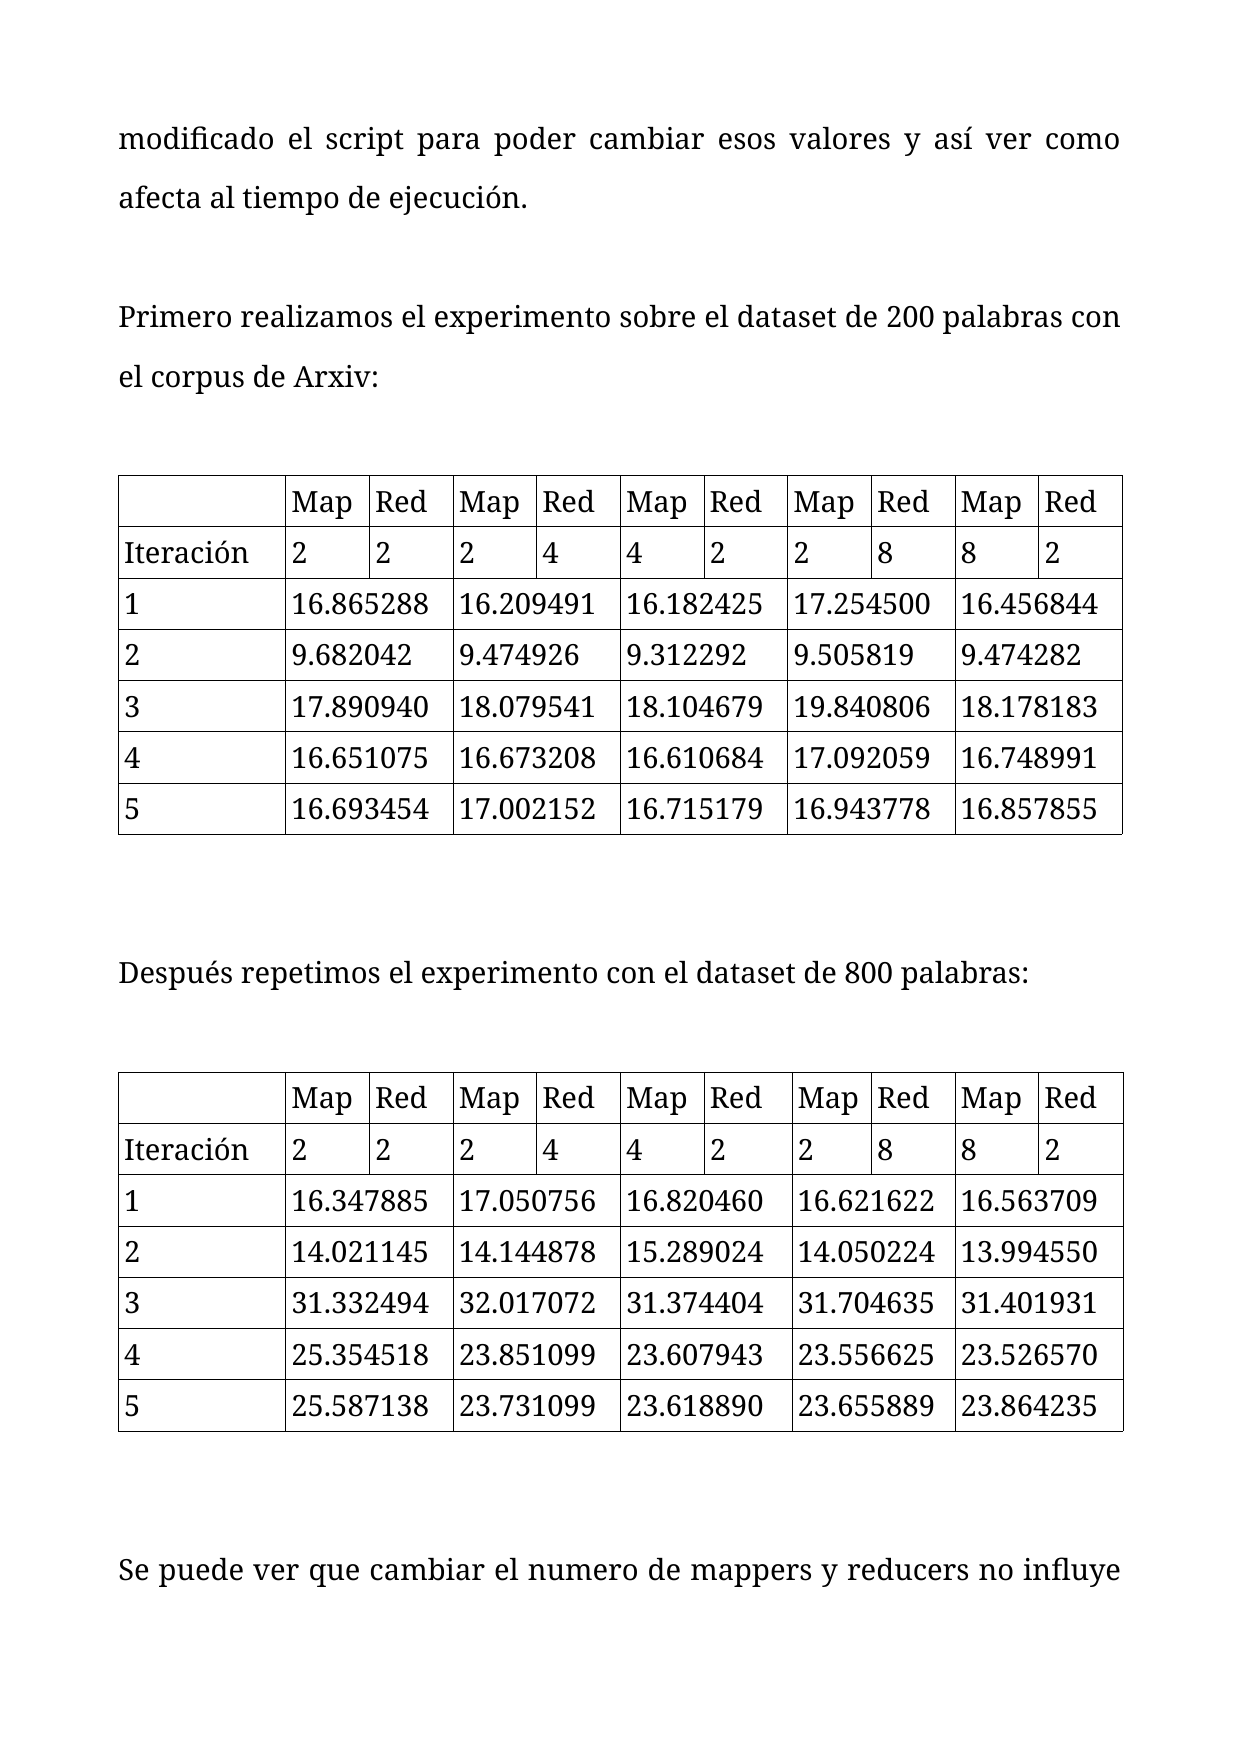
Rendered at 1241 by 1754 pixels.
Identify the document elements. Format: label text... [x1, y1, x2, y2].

table_cell 1 [119, 1175, 285, 1226]
table_cell 16.857855 [956, 784, 1122, 834]
table_header Red [705, 1073, 792, 1123]
table_cell 9.474282 [956, 630, 1122, 680]
text Después repetimos el experimento con el dataset de 800 palabras: [118, 953, 1122, 992]
table_cell 2 [705, 1124, 792, 1174]
table_cell 8 [956, 1124, 1038, 1174]
table_cell 2 [1039, 1124, 1123, 1174]
table_header Red [872, 476, 955, 526]
text modificado el script para poder cambiar esos valores y así ver como afecta al tiempo de ejecución. [118, 118, 1122, 217]
table_cell 4 [621, 527, 704, 577]
table_header Red [370, 476, 453, 526]
table_header [119, 1073, 285, 1123]
table_cell 3 [119, 1278, 285, 1328]
table_header Red [537, 476, 620, 526]
table_cell 23.655889 [793, 1380, 955, 1431]
table_cell 17.002152 [454, 784, 620, 834]
table_cell 17.092059 [788, 732, 955, 782]
table_cell 2 [705, 527, 787, 577]
table_cell 9.505819 [788, 630, 955, 680]
table_cell 16.621622 [793, 1175, 955, 1226]
table_cell 23.864235 [956, 1380, 1123, 1431]
table_cell 17.254500 [788, 579, 955, 629]
table_cell 23.851099 [454, 1329, 620, 1379]
table_cell 23.526570 [956, 1329, 1123, 1379]
table_cell 31.374404 [621, 1278, 792, 1328]
table_header Map [454, 476, 536, 526]
table_cell 23.556625 [793, 1329, 955, 1379]
table_header Map [956, 476, 1038, 526]
table_cell 16.563709 [956, 1175, 1123, 1226]
table_cell 8 [956, 527, 1038, 577]
table_header Map [621, 476, 704, 526]
table_header Map [454, 1073, 536, 1123]
table_header Map [793, 1073, 871, 1123]
table_header Red [370, 1073, 453, 1123]
table_cell 14.050224 [793, 1227, 955, 1277]
table_cell 17.050756 [454, 1175, 620, 1226]
table_cell 18.178183 [956, 681, 1122, 731]
table_cell Iteración [119, 1124, 285, 1174]
table_cell 31.332494 [286, 1278, 453, 1328]
table_cell 16.715179 [621, 784, 787, 834]
table_cell 16.651075 [286, 732, 453, 782]
table_cell 2 [1039, 527, 1122, 577]
table_cell 4 [119, 1329, 285, 1379]
table_cell 9.682042 [286, 630, 453, 680]
table_cell 3 [119, 681, 285, 731]
table_cell 18.079541 [454, 681, 620, 731]
table_header Red [1039, 1073, 1123, 1123]
table_cell 5 [119, 784, 285, 834]
table_cell 2 [286, 527, 369, 577]
table_cell 2 [454, 527, 536, 577]
table_cell 8 [872, 1124, 955, 1174]
table_cell 9.474926 [454, 630, 620, 680]
text Primero realizamos el experimento sobre el dataset de 200 palabras con el corpus de Arxiv: [118, 297, 1122, 396]
table_cell 16.610684 [621, 732, 787, 782]
table_header Map [286, 1073, 369, 1123]
table_cell 16.943778 [788, 784, 955, 834]
table_cell 16.456844 [956, 579, 1122, 629]
table_cell 2 [793, 1124, 871, 1174]
table_header Red [537, 1073, 620, 1123]
table_cell 2 [286, 1124, 369, 1174]
table_cell 18.104679 [621, 681, 787, 731]
table_cell 31.704635 [793, 1278, 955, 1328]
table_cell 16.820460 [621, 1175, 792, 1226]
table_header Red [705, 476, 787, 526]
table_header Map [621, 1073, 704, 1123]
table_cell 2 [119, 630, 285, 680]
table_cell 8 [872, 527, 955, 577]
table_cell 15.289024 [621, 1227, 792, 1277]
table_cell 23.607943 [621, 1329, 792, 1379]
table_cell 31.401931 [956, 1278, 1123, 1328]
table_cell 19.840806 [788, 681, 955, 731]
table_header [119, 476, 285, 526]
table_cell 23.731099 [454, 1380, 620, 1431]
table_cell 2 [370, 527, 453, 577]
table_cell 32.017072 [454, 1278, 620, 1328]
table_cell 2 [454, 1124, 536, 1174]
table_cell 17.890940 [286, 681, 453, 731]
table_cell 16.693454 [286, 784, 453, 834]
table_cell 16.673208 [454, 732, 620, 782]
table_cell 1 [119, 579, 285, 629]
table_header Map [788, 476, 871, 526]
table_cell 4 [119, 732, 285, 782]
table_cell 4 [621, 1124, 704, 1174]
table_cell 4 [537, 1124, 620, 1174]
table_cell 23.618890 [621, 1380, 792, 1431]
table_cell 13.994550 [956, 1227, 1123, 1277]
table_header Red [1039, 476, 1122, 526]
text Se puede ver que cambiar el numero de mappers y reducers no influye [118, 1549, 1122, 1589]
table_cell 2 [370, 1124, 453, 1174]
table_cell 16.182425 [621, 579, 787, 629]
table_cell 5 [119, 1380, 285, 1431]
table_cell 9.312292 [621, 630, 787, 680]
table_cell 16.209491 [454, 579, 620, 629]
table_cell 16.865288 [286, 579, 453, 629]
table_cell 25.587138 [286, 1380, 453, 1431]
table_header Red [872, 1073, 955, 1123]
table_cell 16.748991 [956, 732, 1122, 782]
table_cell 25.354518 [286, 1329, 453, 1379]
table_cell 2 [788, 527, 871, 577]
table_cell Iteración [119, 527, 285, 577]
table_cell 14.144878 [454, 1227, 620, 1277]
table_cell 2 [119, 1227, 285, 1277]
table_header Map [286, 476, 369, 526]
table_cell 14.021145 [286, 1227, 453, 1277]
table_cell 16.347885 [286, 1175, 453, 1226]
table_header Map [956, 1073, 1038, 1123]
table_cell 4 [537, 527, 620, 577]
